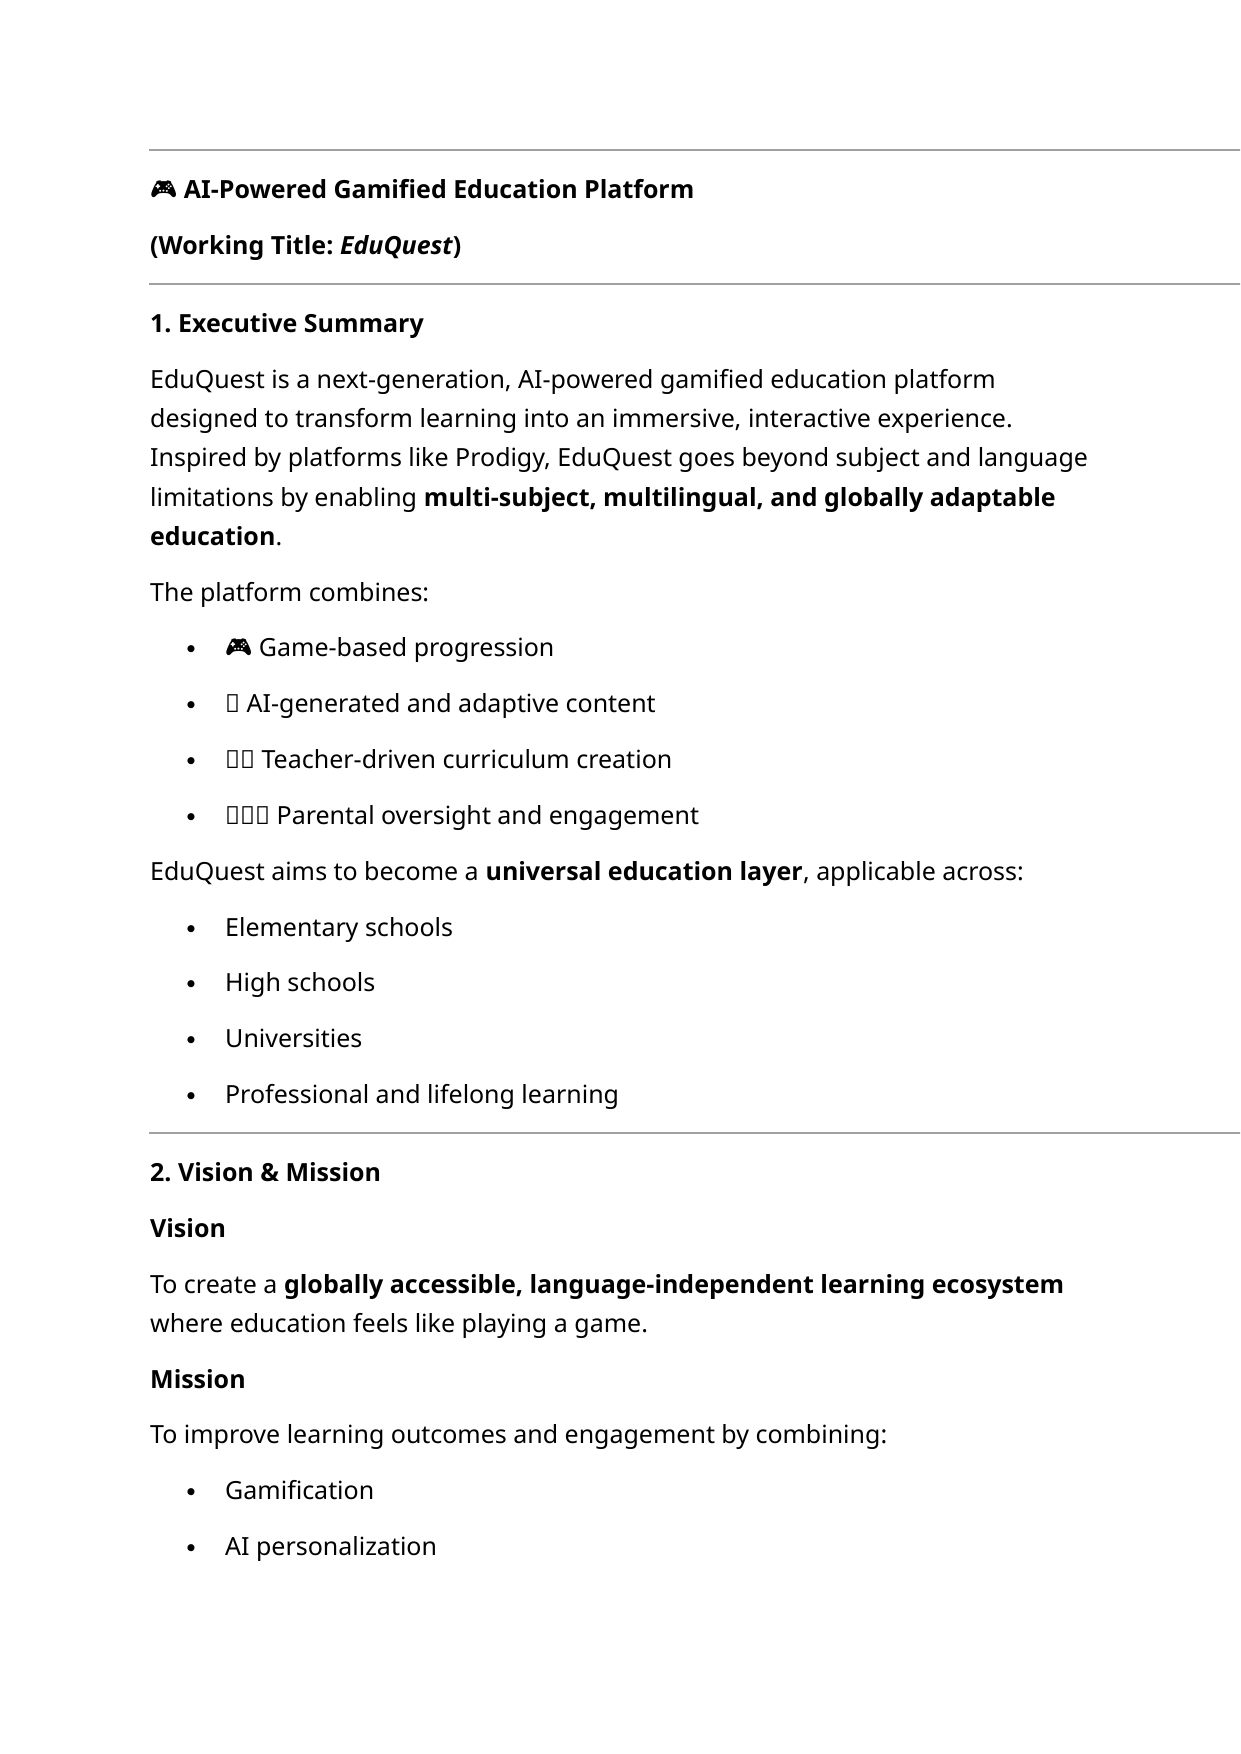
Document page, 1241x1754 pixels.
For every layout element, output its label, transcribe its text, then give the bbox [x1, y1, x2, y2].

list 👨‍👩‍👧 Parental oversight and engagement [187, 797, 1090, 832]
text Mission [150, 1361, 1090, 1395]
list 🤖 AI-generated and adaptive content [187, 686, 1090, 720]
text 🎮 AI-Powered Gamified Education Platform [150, 172, 1090, 206]
list 👨‍🏫 Teacher-driven curriculum creation [187, 742, 1090, 776]
text EduQuest is a next-generation, AI-powered gamified education platform designed to transform learning into an immersive, interactive experience. Inspired by platforms like Prodigy, EduQuest goes beyond subject and language limitations by enabling multi-subject, multilingual, and globally adaptable education. [150, 362, 1090, 552]
text To improve learning outcomes and engagement by combining: [150, 1417, 1090, 1451]
list Elementary schools [187, 909, 1090, 943]
list Universities [187, 1021, 1090, 1055]
text (Working Title: EduQuest) [150, 228, 1090, 262]
text 1. Executive Summary [150, 306, 1090, 340]
list 🎮 Game-based progression [187, 630, 1090, 664]
text To create a globally accessible, language-independent learning ecosystem where education feels like playing a game. [150, 1266, 1090, 1339]
text Vision [150, 1210, 1090, 1244]
list Professional and lifelong learning [187, 1077, 1090, 1111]
list Gamification [187, 1473, 1090, 1507]
list High schools [187, 965, 1090, 999]
list AI personalization [187, 1529, 1090, 1563]
text 2. Vision & Mission [150, 1154, 1090, 1189]
text EduQuest aims to become a universal education layer, applicable across: [150, 853, 1090, 887]
text The platform combines: [150, 574, 1090, 608]
